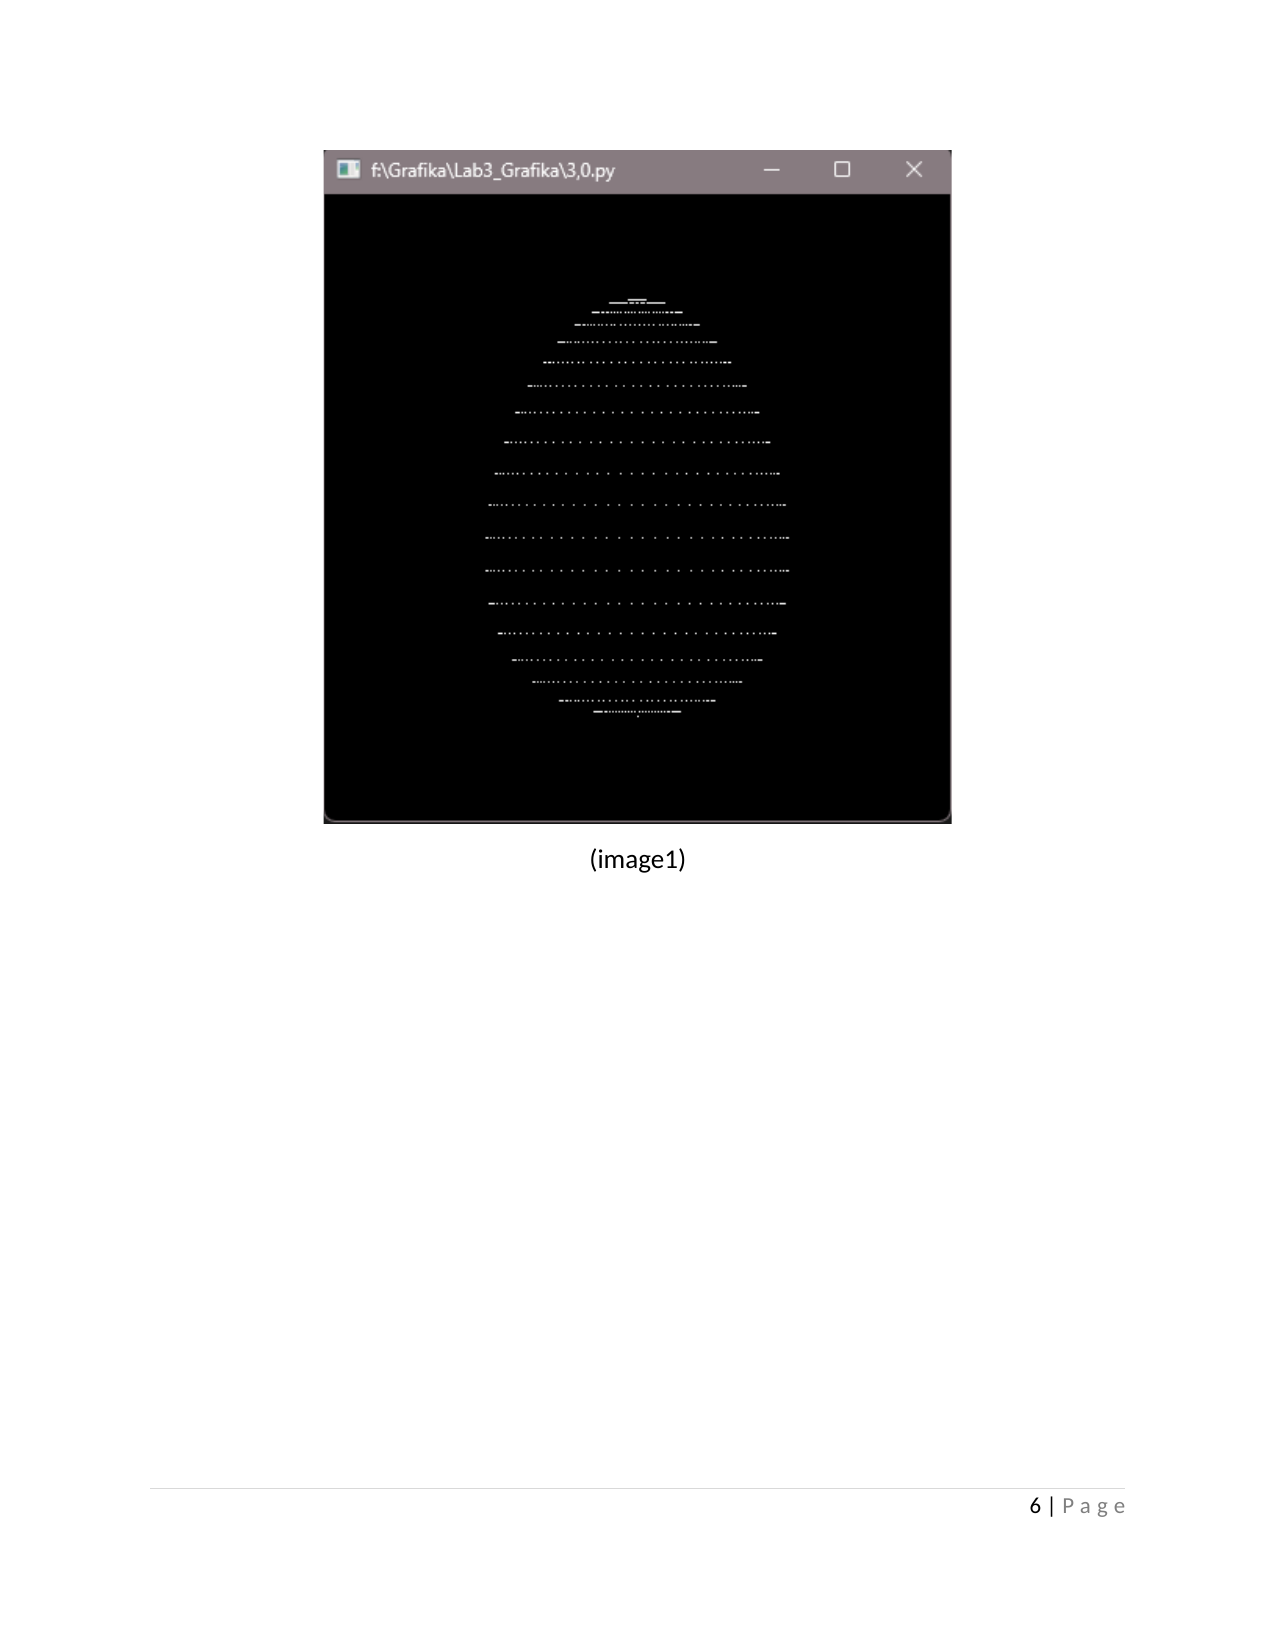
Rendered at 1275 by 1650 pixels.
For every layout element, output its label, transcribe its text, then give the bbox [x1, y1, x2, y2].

text (image1) [150, 842, 1125, 875]
picture [323, 150, 952, 824]
